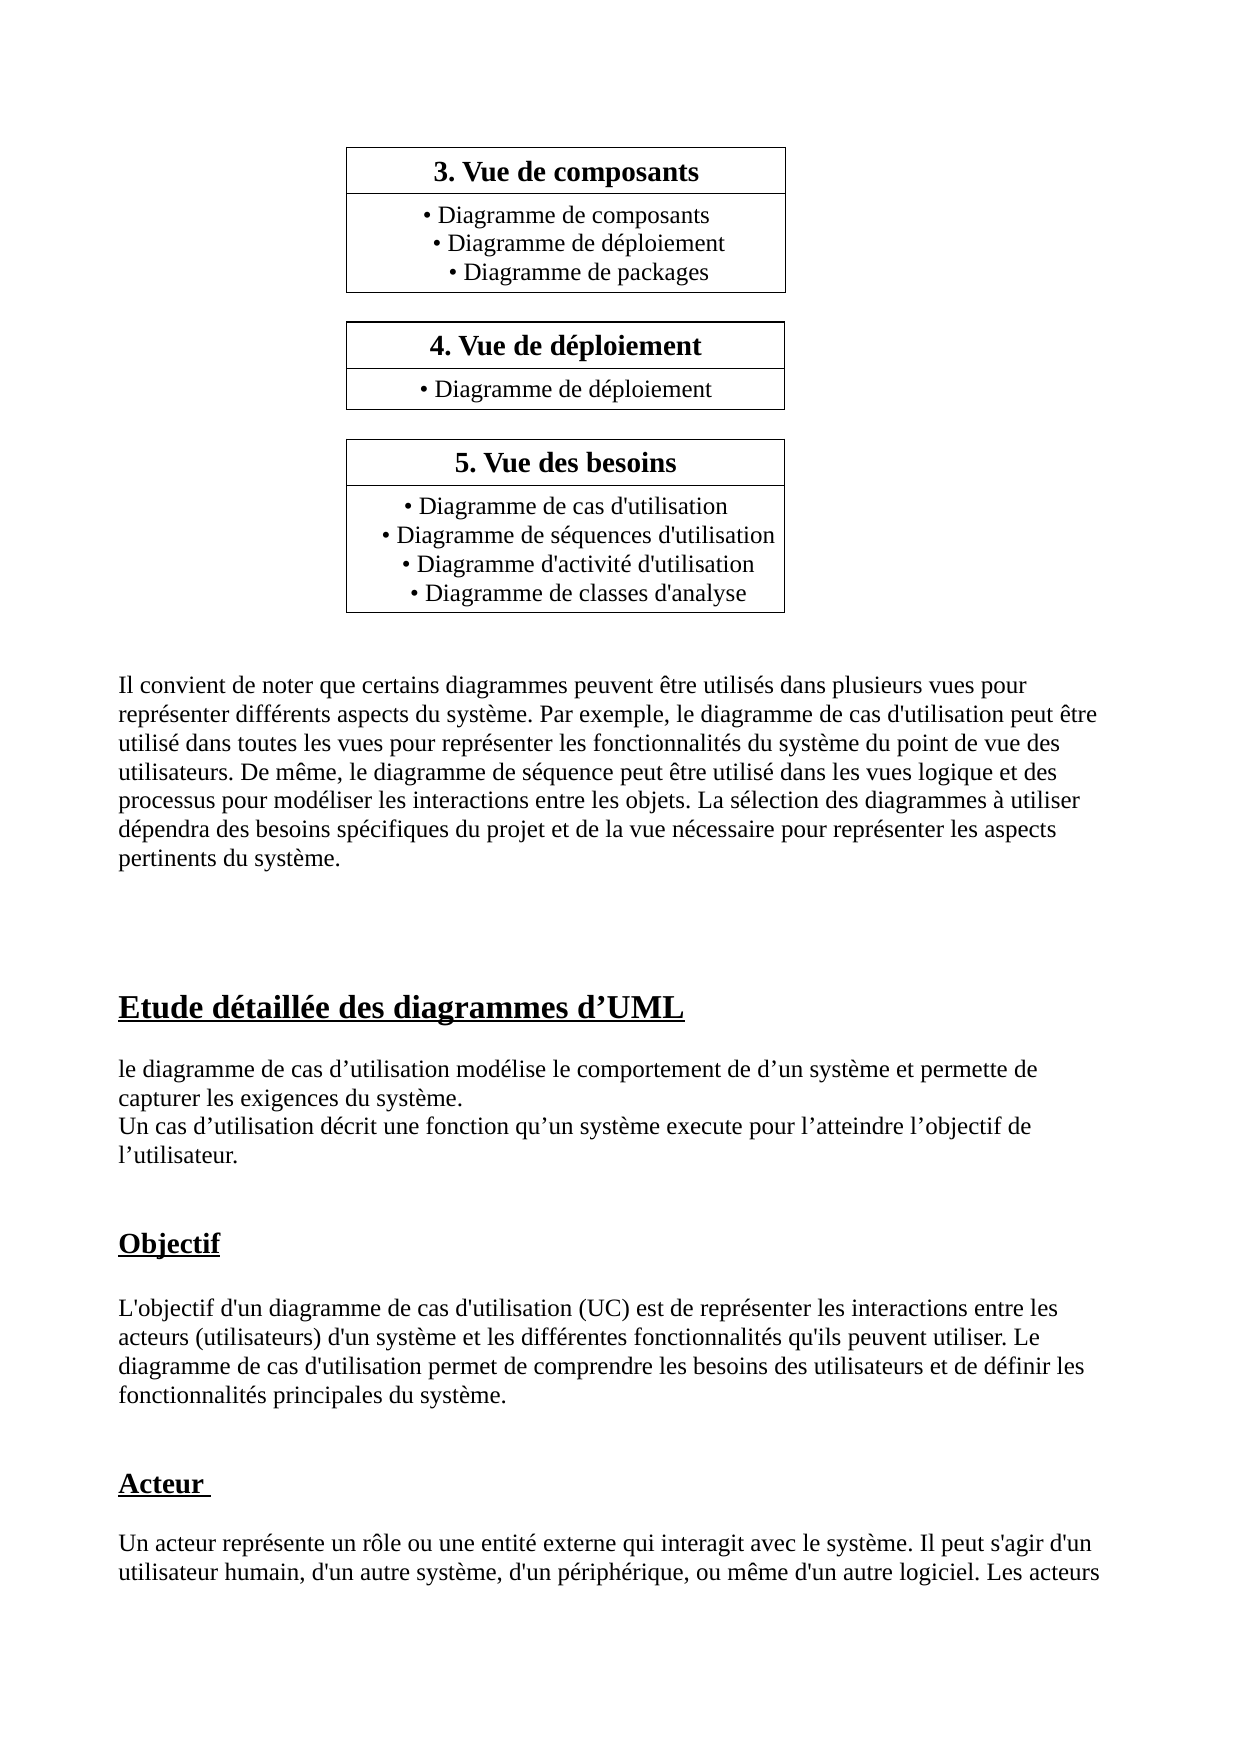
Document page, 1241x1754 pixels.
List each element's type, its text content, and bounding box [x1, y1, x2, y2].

text Il convient de noter que certains diagrammes peuvent être utilisés dans plusieurs vues pour représenter différents aspects du système. Par exemple, le diagramme de cas d'utilisation peut être utilisé dans toutes les vues pour représenter les fonctionnalités du système du point de vue des utilisateurs. De même, le diagramme de séquence peut être utilisé dans les vues logique et des processus pour modéliser les interactions entre les objets. La sélection des diagrammes à utiliser dépendra des besoins spécifiques du projet et de la vue nécessaire pour représenter les aspects pertinents du système. [118, 671, 1122, 872]
text Etude détaillée des diagrammes d’UML [118, 987, 1122, 1025]
table_header 4. Vue de déploiement [347, 323, 784, 367]
text le diagramme de cas d’utilisation modélise le comportement de d’un système et permette de capturer les exigences du système. [118, 1054, 1122, 1111]
text Un cas d’utilisation décrit une fonction qu’un système execute pour l’atteindre l’objectif de l’utilisateur. [118, 1111, 1122, 1169]
table_header 3. Vue de composants [347, 148, 785, 193]
text L'objectif d'un diagramme de cas d'utilisation (UC) est de représenter les interactions entre les acteurs (utilisateurs) d'un système et les différentes fonctionnalités qu'ils peuvent utiliser. Le diagramme de cas d'utilisation permet de comprendre les besoins des utilisateurs et de définir les fonctionnalités principales du système. [118, 1293, 1122, 1408]
text Un acteur représente un rôle ou une entité externe qui interagit avec le système. Il peut s'agir d'un utilisateur humain, d'un autre système, d'un périphérique, ou même d'un autre logiciel. Les acteurs [118, 1528, 1122, 1586]
table_cell • Diagramme de cas d'utilisation • Diagramme de séquences d'utilisation • Diagramme d'activité d'utilisation • Diagramme de classes d'analyse [347, 486, 784, 612]
text Objectif [118, 1226, 1122, 1260]
table_cell • Diagramme de déploiement [347, 369, 784, 409]
text Acteur [118, 1466, 1122, 1499]
table_header 5. Vue des besoins [347, 440, 784, 484]
table_cell • Diagramme de composants • Diagramme de déploiement • Diagramme de packages [347, 194, 785, 292]
